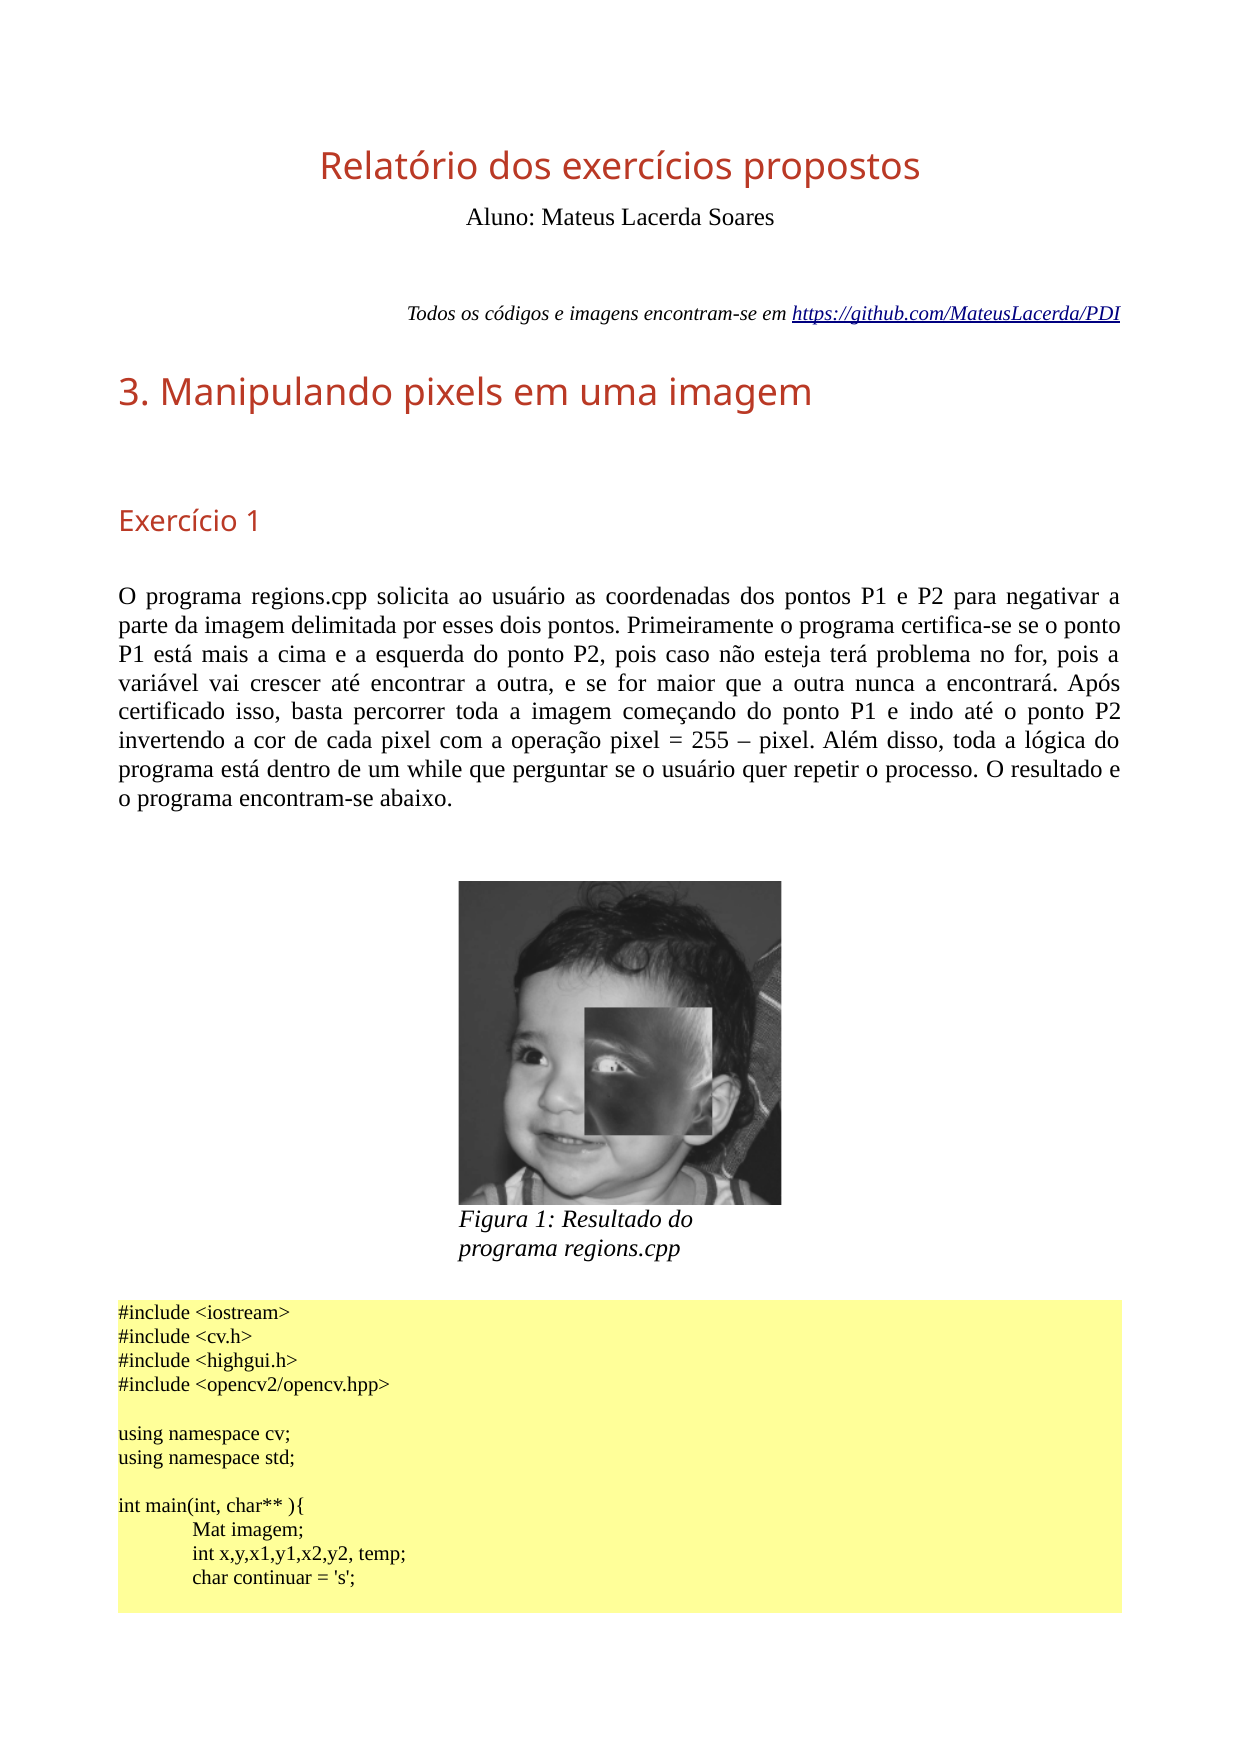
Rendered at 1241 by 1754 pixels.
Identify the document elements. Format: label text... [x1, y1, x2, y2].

text char continuar = 's'; [118, 1565, 1122, 1589]
text int x,y,x1,y1,x2,y2, temp; [118, 1541, 1122, 1565]
text Figura 1: Resultado do programa regions.cpp [459, 1205, 781, 1262]
text #include <iostream> [118, 1300, 1122, 1324]
text int main(int, char** ){ [118, 1493, 1122, 1517]
text Todos os códigos e imagens encontram-se em https://github.com/MateusLacerda/PDI [118, 301, 1122, 325]
picture [458, 881, 782, 1205]
text Aluno: Mateus Lacerda Soares [118, 202, 1122, 231]
subtitle Exercício 1 [118, 501, 1122, 540]
subtitle Relatório dos exercícios propostos [118, 139, 1122, 190]
text using namespace std; [118, 1444, 1122, 1469]
text using namespace cv; [118, 1421, 1122, 1444]
text #include <opencv2/opencv.hpp> [118, 1372, 1122, 1396]
text #include <cv.h> [118, 1324, 1122, 1348]
text #include <highgui.h> [118, 1348, 1122, 1372]
text Mat imagem; [118, 1517, 1122, 1541]
subtitle 3. Manipulando pixels em uma imagem [118, 365, 1122, 416]
text O programa regions.cpp solicita ao usuário as coordenadas dos pontos P1 e P2 para negativar a parte da imagem delimitada por esses dois pontos. Primeiramente o programa certifica-se se o ponto P1 está mais a cima e a esquerda do ponto P2, pois caso não esteja terá problema no for, pois a variável vai crescer até encontrar a outra, e se for maior que a outra nunca a encontrará. Após certificado isso, basta percorrer toda a imagem começando do ponto P1 e indo até o ponto P2 invertendo a cor de cada pixel com a operação pixel = 255 – pixel. Além disso, toda a lógica do programa está dentro de um while que perguntar se o usuário quer repetir o processo. O resultado e o programa encontram-se abaixo. [118, 581, 1122, 811]
